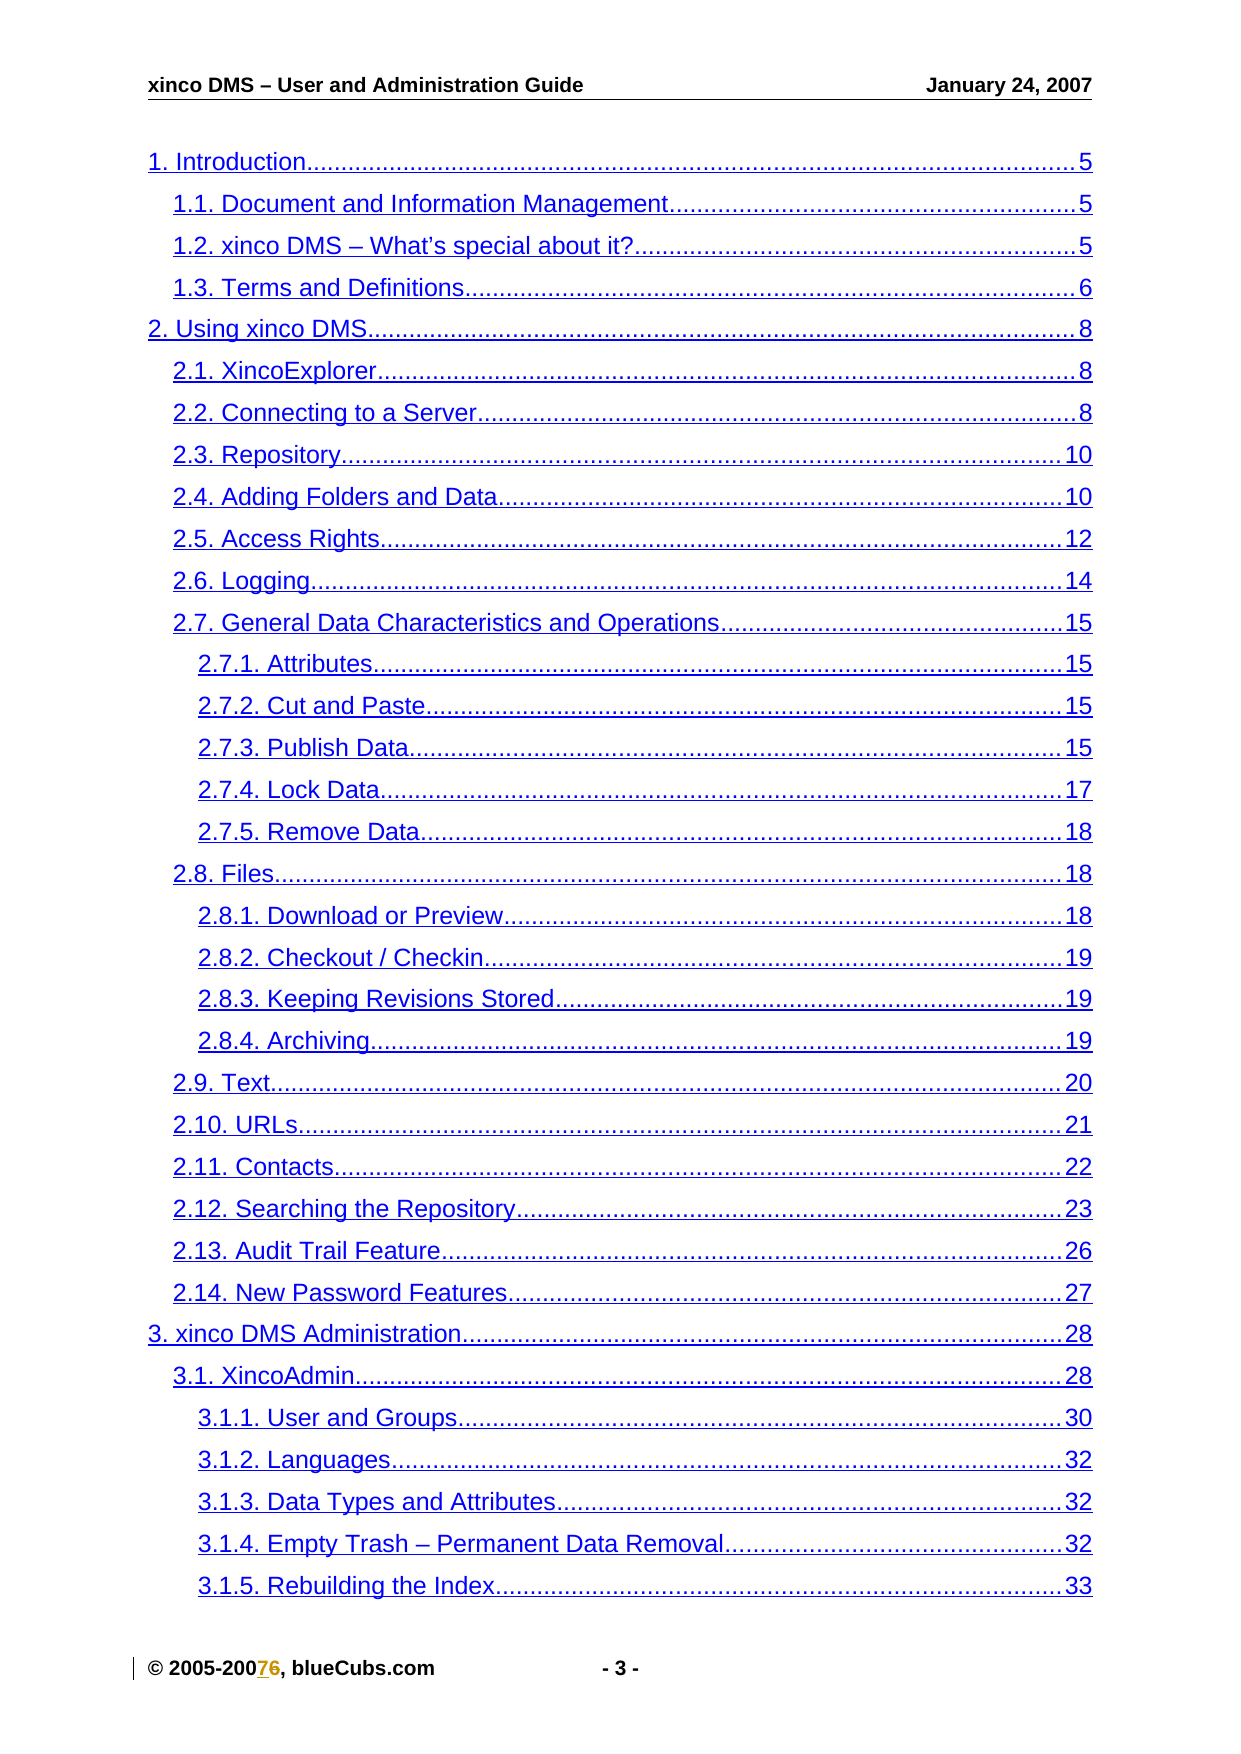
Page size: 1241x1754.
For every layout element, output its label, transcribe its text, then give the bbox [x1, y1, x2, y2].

text 3.1.4. Empty Trash – Permanent Data Removal 32 [198, 1529, 1092, 1554]
text 2.13. Audit Trail Feature 26 [173, 1236, 1092, 1261]
text 2.6. Logging 14 [173, 566, 1092, 591]
text 2.3. Repository 10 [173, 441, 1092, 465]
text 2.7.3. Publish Data 15 [198, 734, 1092, 758]
text 3.1.1. User and Groups 30 [198, 1404, 1092, 1428]
text 2.9. Text 20 [173, 1069, 1092, 1093]
text 1.3. Terms and Definitions 6 [173, 273, 1092, 298]
text 2.2. Connecting to a Server 8 [173, 399, 1092, 423]
text 2.11. Contacts 22 [173, 1153, 1092, 1177]
text 2.4. Adding Folders and Data 10 [173, 483, 1092, 507]
text 3.1.3. Data Types and Attributes 32 [198, 1488, 1092, 1512]
text 1.1. Document and Information Management 5 [173, 189, 1092, 214]
text 1.2. xinco DMS – What’s special about it? 5 [173, 231, 1092, 256]
text 2.5. Access Rights 12 [173, 524, 1092, 549]
text 2.12. Searching the Repository 23 [173, 1194, 1092, 1219]
text 2.7.4. Lock Data 17 [198, 776, 1092, 800]
text 2.7.1. Attributes 15 [198, 650, 1092, 674]
text 3.1. XincoAdmin 28 [173, 1362, 1092, 1386]
text 2.7.2. Cut and Paste 15 [198, 692, 1092, 716]
text 2.8. Files 18 [173, 859, 1092, 884]
text 2.7. General Data Characteristics and Operations 15 [173, 608, 1092, 633]
text 3.1.2. Languages 32 [198, 1446, 1092, 1470]
text 2. Using xinco DMS 8 [148, 315, 1092, 339]
text 3.1.5. Rebuilding the Index 33 [198, 1571, 1092, 1596]
text 2.8.4. Archiving 19 [198, 1027, 1092, 1051]
text 2.7.5. Remove Data 18 [198, 818, 1092, 842]
text 2.8.3. Keeping Revisions Stored 19 [198, 985, 1092, 1009]
text 2.1. XincoExplorer 8 [173, 357, 1092, 381]
text 2.8.2. Checkout / Checkin 19 [198, 943, 1092, 968]
text 1. Introduction 5 [148, 148, 1092, 172]
text 3. xinco DMS Administration 28 [148, 1320, 1092, 1344]
text 2.14. New Password Features 27 [173, 1278, 1092, 1303]
text 2.10. URLs 21 [173, 1111, 1092, 1135]
text 2.8.1. Download or Preview 18 [198, 901, 1092, 926]
